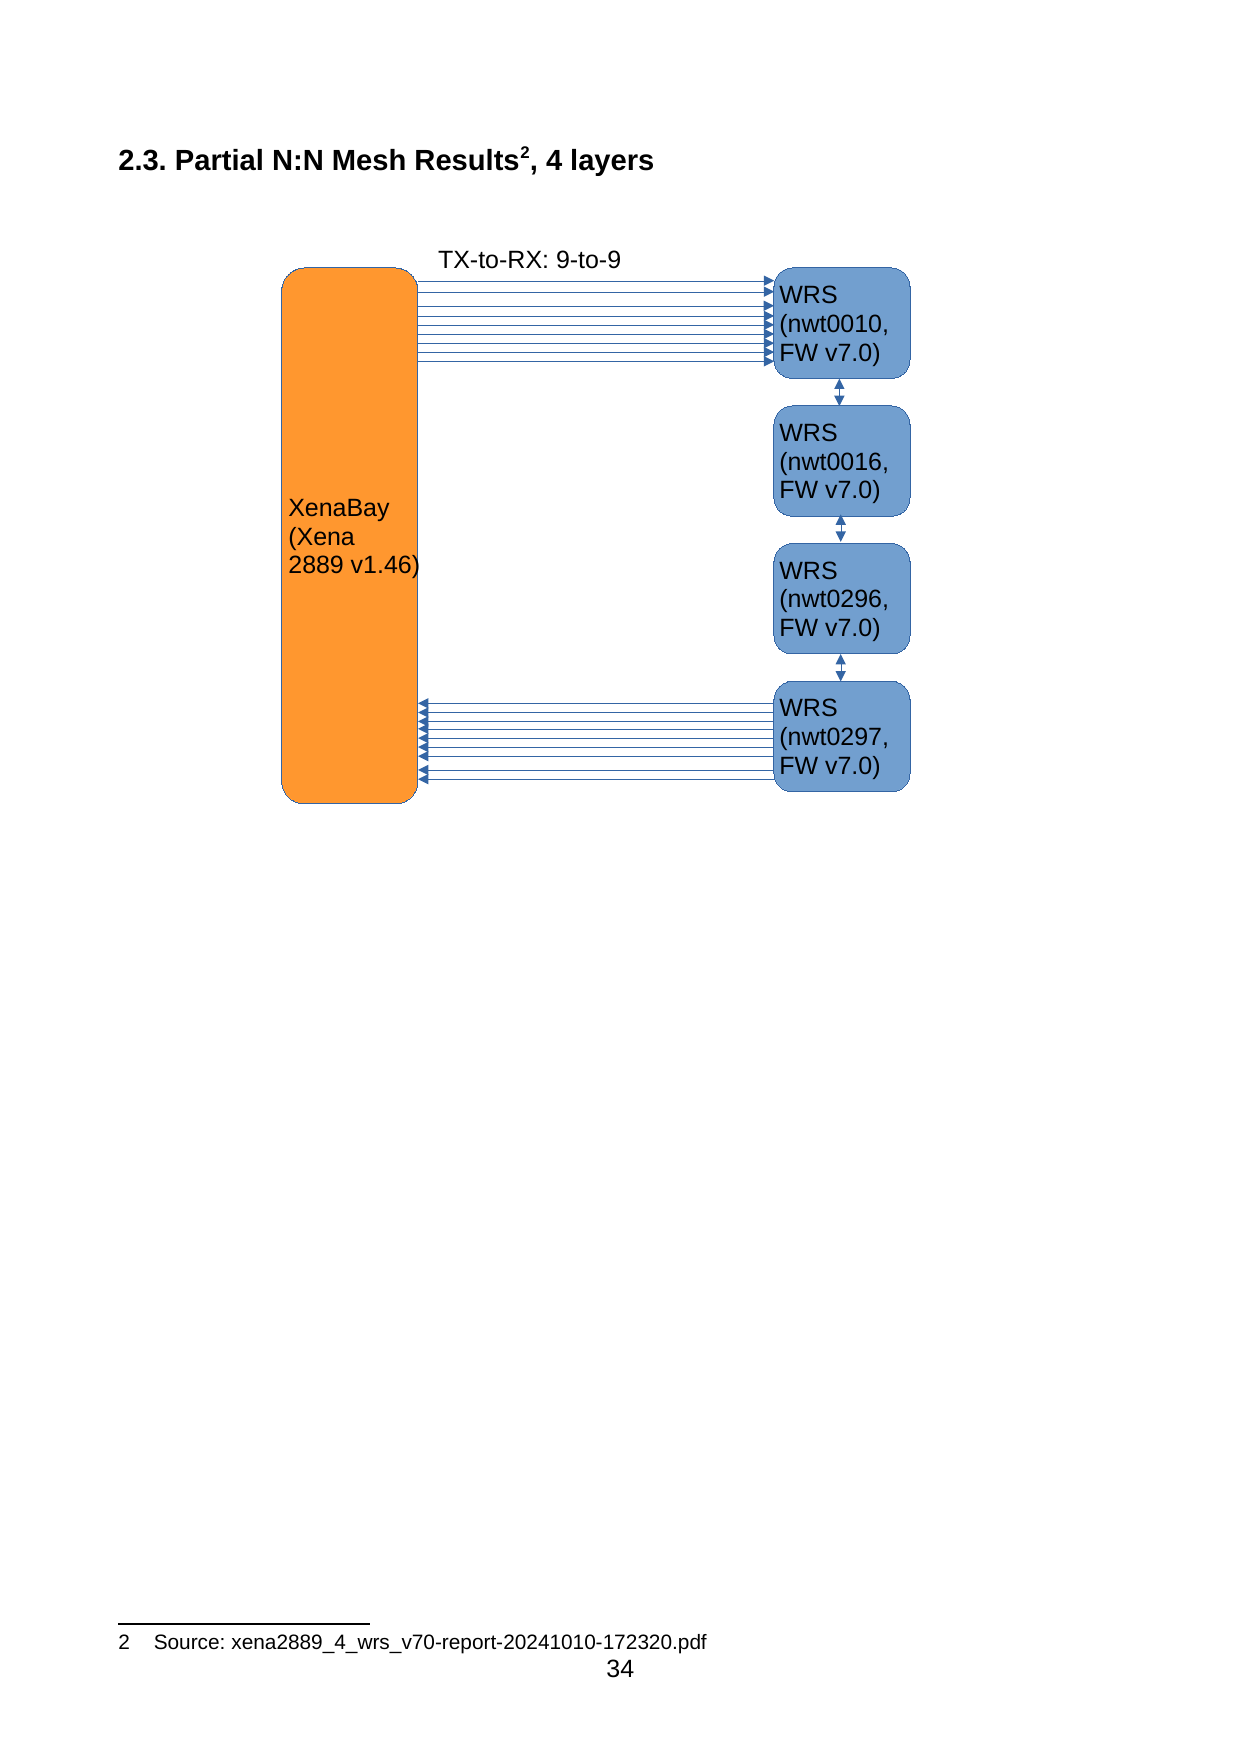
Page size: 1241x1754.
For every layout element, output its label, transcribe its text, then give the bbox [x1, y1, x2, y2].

subtitle 2.3. Partial N:N Mesh Results, 4 layers [118, 143, 1122, 177]
text Source: xena2889_4_wrs_v70-report-20241010-172320.pdf [118, 1630, 1122, 1654]
